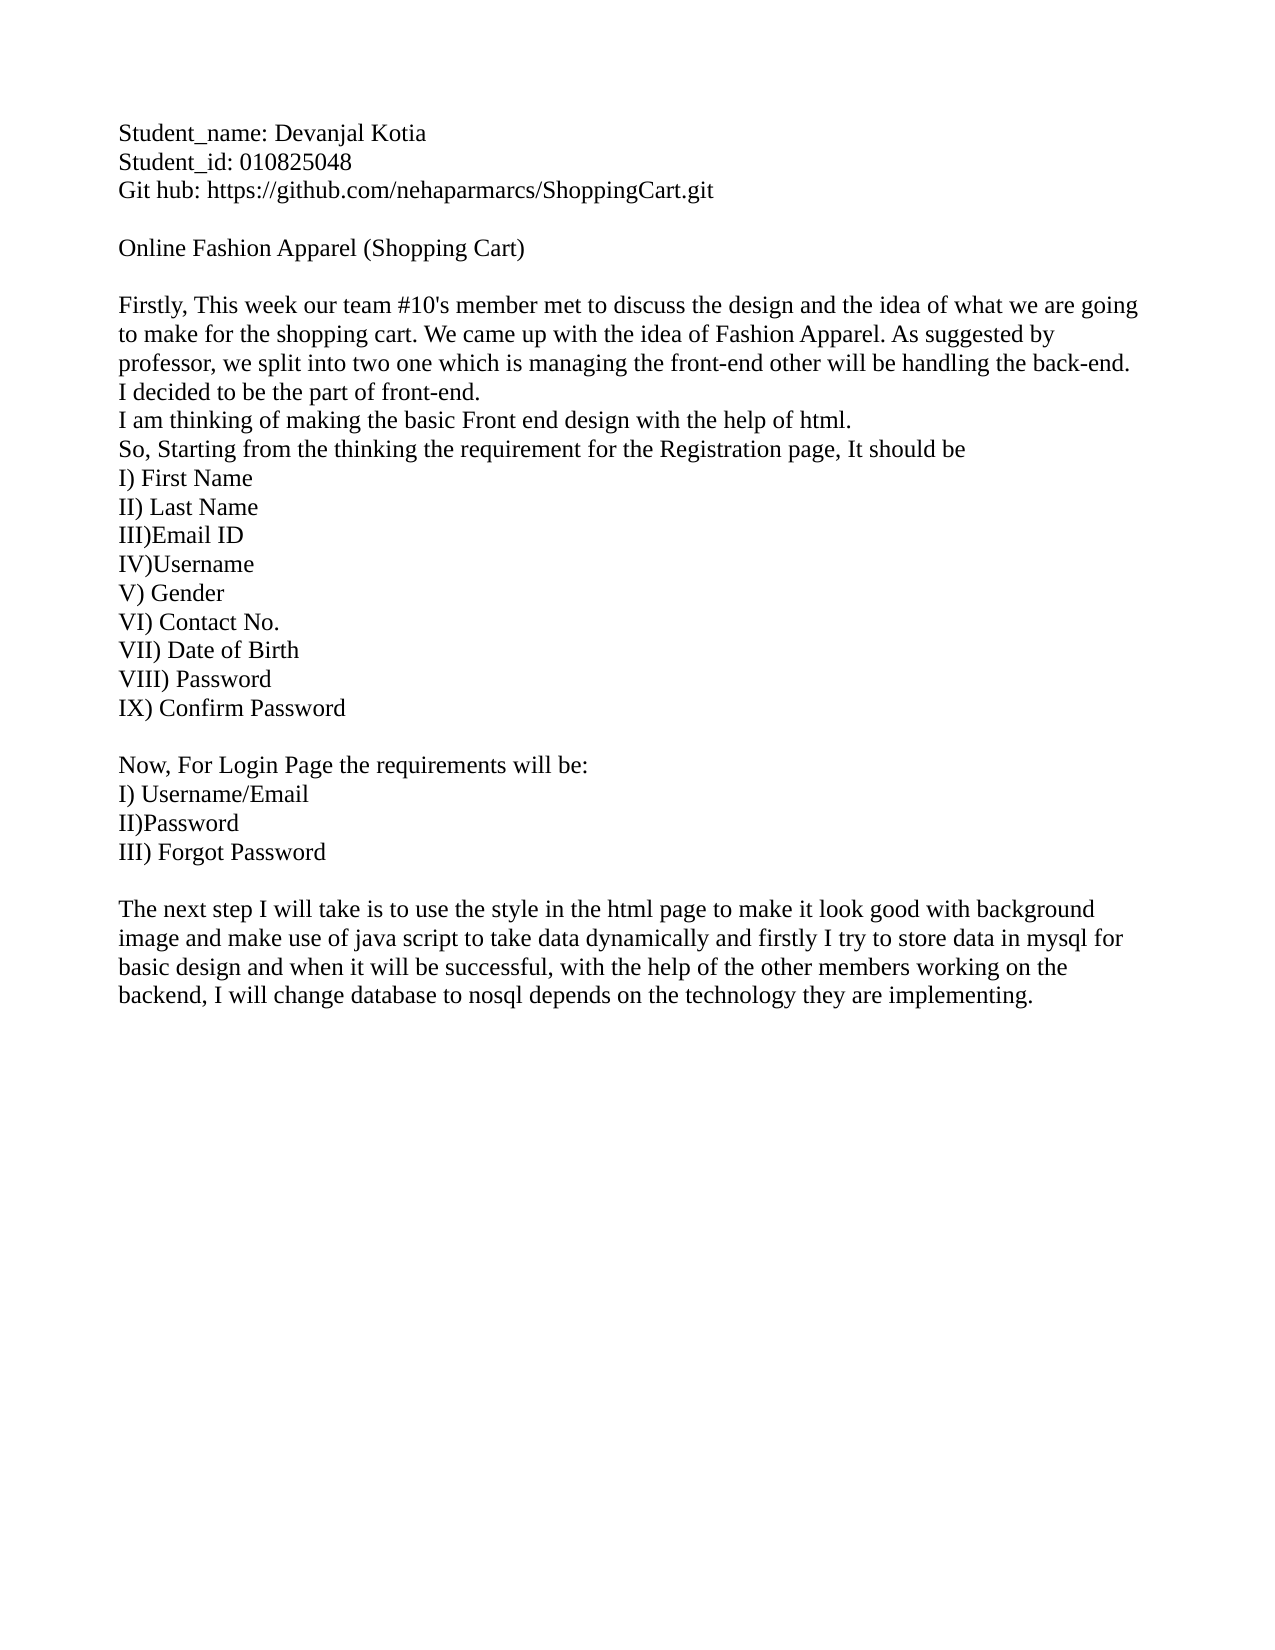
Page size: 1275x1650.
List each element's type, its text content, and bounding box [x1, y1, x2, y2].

text III) Forgot Password [118, 837, 1157, 866]
text III)Email ID [118, 521, 1157, 549]
text V) Gender [118, 578, 1157, 607]
text I) First Name [118, 463, 1157, 492]
text II) Last Name [118, 492, 1157, 521]
text II)Password [118, 808, 1157, 837]
text IX) Confirm Password [118, 693, 1157, 722]
text So, Starting from the thinking the requirement for the Registration page, It should be [118, 434, 1157, 463]
text VII) Date of Birth [118, 636, 1157, 664]
text VI) Contact No. [118, 607, 1157, 636]
text Student_id: 010825048 [118, 147, 1157, 176]
text VIII) Password [118, 664, 1157, 693]
text The next step I will take is to use the style in the html page to make it look good with background image and make use of java script to take data dynamically and firstly I try to store data in mysql for basic design and when it will be successful, with the help of the other members working on the backend, I will change database to nosql depends on the technology they are implementing. [118, 894, 1157, 1009]
text Now, For Login Page the requirements will be: [118, 751, 1157, 779]
text Firstly, This week our team #10's member met to discuss the design and the idea of what we are going to make for the shopping cart. We came up with the idea of Fashion Apparel. As suggested by professor, we split into two one which is managing the front-end other will be handling the back-end. [118, 291, 1157, 377]
text Online Fashion Apparel (Shopping Cart) [118, 233, 1157, 262]
text I decided to be the part of front-end. [118, 377, 1157, 406]
text IV)Username [118, 549, 1157, 578]
text Student_name: Devanjal Kotia [118, 118, 1157, 147]
text I) Username/Email [118, 779, 1157, 808]
text I am thinking of making the basic Front end design with the help of html. [118, 406, 1157, 434]
text Git hub: https://github.com/nehaparmarcs/ShoppingCart.git [118, 176, 1157, 204]
